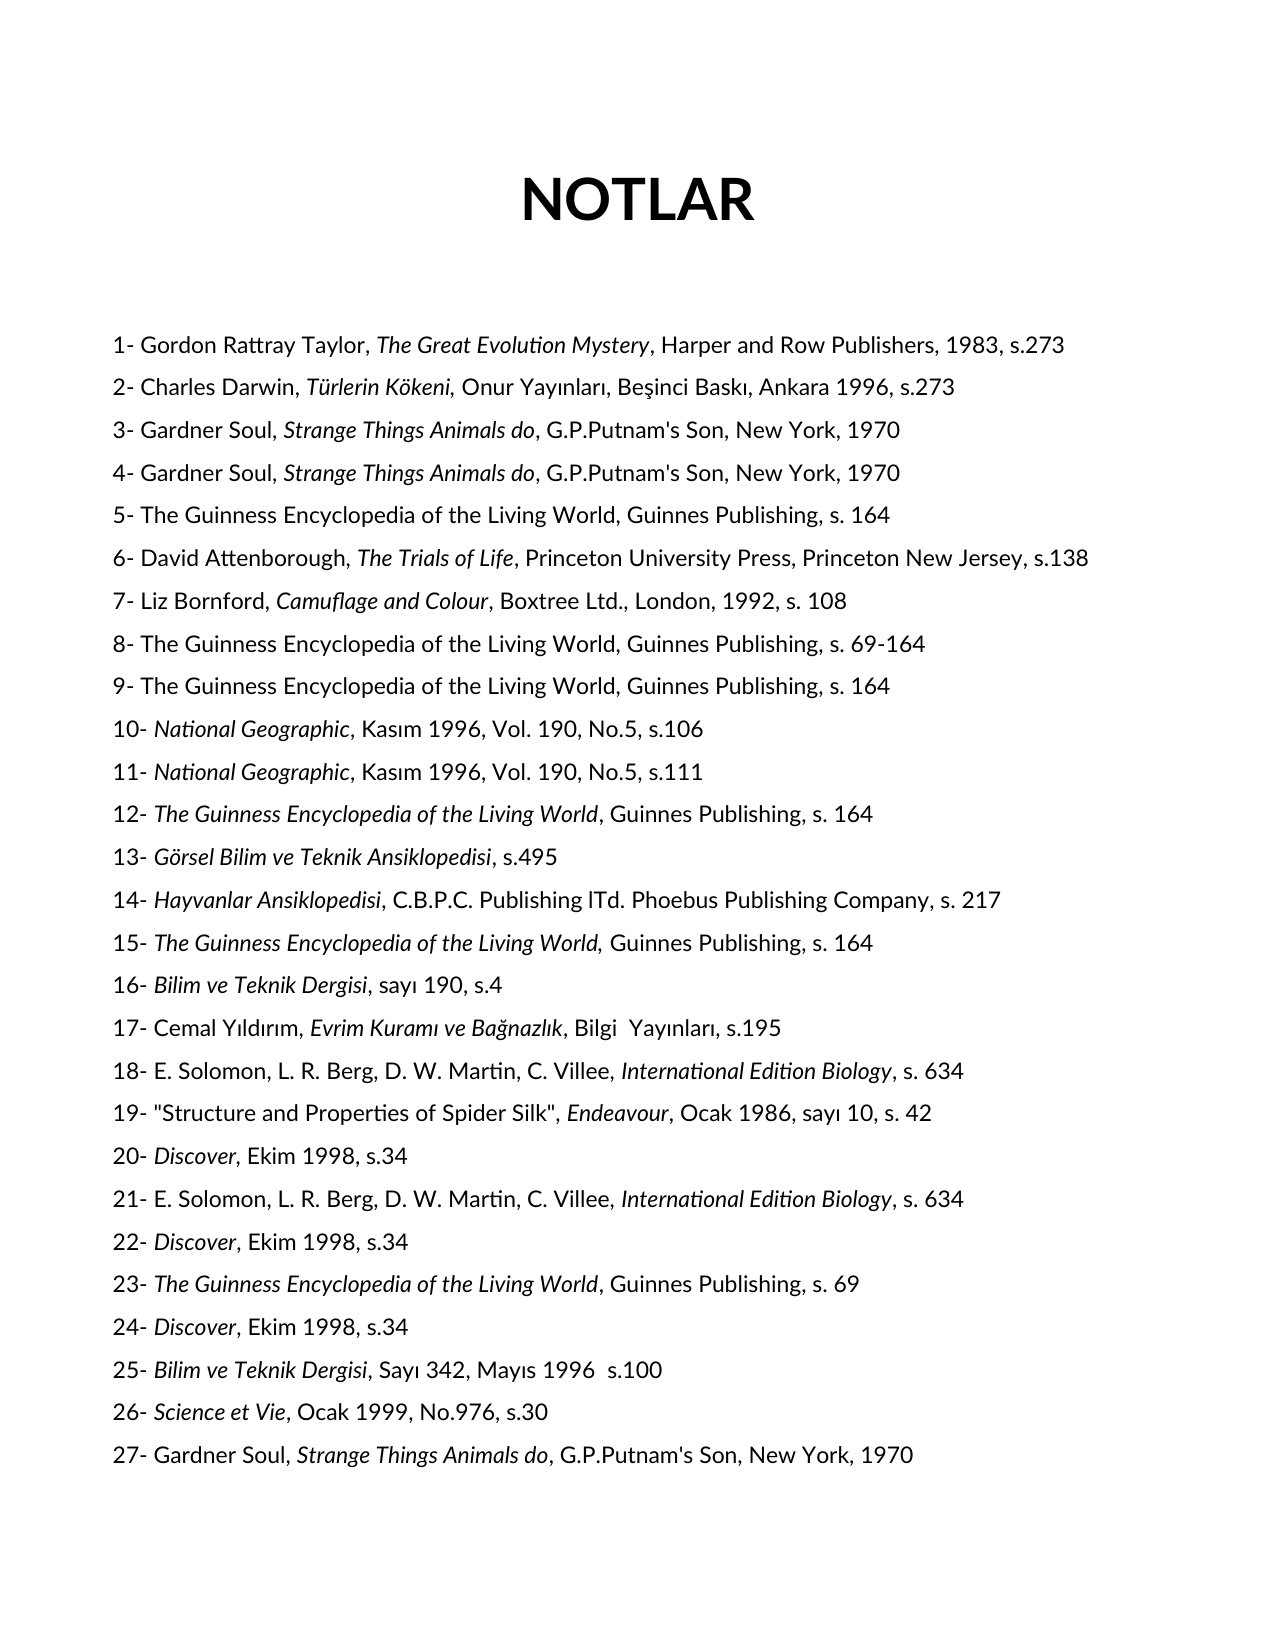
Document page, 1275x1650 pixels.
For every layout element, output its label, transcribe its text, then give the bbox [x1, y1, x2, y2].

text 16- Bilim ve Teknik Dergisi, sayı 190, s.4 [75, 971, 1200, 998]
text 23- The Guinness Encyclopedia of the Living World, Guinnes Publishing, s. 69 [75, 1270, 1200, 1297]
text 4- Gardner Soul, Strange Things Animals do, G.P.Putnam's Son, New York, 1970 [75, 458, 1200, 486]
text 26- Science et Vie, Ocak 1999, No.976, s.30 [75, 1398, 1200, 1426]
text 14- Hayvanlar Ansiklopedisi, C.B.P.C. Publishing lTd. Phoebus Publishing Company, s. 217 [75, 886, 1200, 913]
text 2- Charles Darwin, Türlerin Kökeni, Onur Yayınları, Beşinci Baskı, Ankara 1996, s.273 [75, 373, 1200, 401]
text 19- "Structure and Properties of Spider Silk", Endeavour, Ocak 1986, sayı 10, s. 42 [75, 1099, 1200, 1127]
text 10- National Geographic, Kasım 1996, Vol. 190, No.5, s.106 [75, 715, 1200, 742]
text 18- E. Solomon, L. R. Berg, D. W. Martin, C. Villee, International Edition Biology, s. 634 [75, 1056, 1200, 1084]
text 12- The Guinness Encyclopedia of the Living World, Guinnes Publishing, s. 164 [75, 800, 1200, 828]
text 15- The Guinness Encyclopedia of the Living World, Guinnes Publishing, s. 164 [75, 928, 1200, 956]
text 1- Gordon Rattray Taylor, The Great Evolution Mystery, Harper and Row Publishers, 1983, s.273 [75, 330, 1200, 358]
text 22- Discover, Ekim 1998, s.34 [75, 1227, 1200, 1255]
text 9- The Guinness Encyclopedia of the Living World, Guinnes Publishing, s. 164 [75, 672, 1200, 699]
text 5- The Guinness Encyclopedia of the Living World, Guinnes Publishing, s. 164 [75, 501, 1200, 529]
text 17- Cemal Yıldırım, Evrim Kuramı ve Bağnazlık, Bilgi Yayınları, s.195 [75, 1014, 1200, 1041]
text 3- Gardner Soul, Strange Things Animals do, G.P.Putnam's Son, New York, 1970 [75, 416, 1200, 443]
text 24- Discover, Ekim 1998, s.34 [75, 1313, 1200, 1340]
text 7- Liz Bornford, Camuflage and Colour, Boxtree Ltd., London, 1992, s. 108 [75, 587, 1200, 614]
text 20- Discover, Ekim 1998, s.34 [75, 1142, 1200, 1169]
text 13- Görsel Bilim ve Teknik Ansiklopedisi, s.495 [75, 843, 1200, 870]
text 6- David Attenborough, The Trials of Life, Princeton University Press, Princeton New Jersey, s.138 [75, 544, 1200, 571]
text 27- Gardner Soul, Strange Things Animals do, G.P.Putnam's Son, New York, 1970 [75, 1441, 1200, 1468]
text 11- National Geographic, Kasım 1996, Vol. 190, No.5, s.111 [75, 757, 1200, 785]
text 25- Bilim ve Teknik Dergisi, Sayı 342, Mayıs 1996 s.100 [75, 1355, 1200, 1383]
text 8- The Guinness Encyclopedia of the Living World, Guinnes Publishing, s. 69-164 [75, 629, 1200, 657]
text 21- E. Solomon, L. R. Berg, D. W. Martin, C. Villee, International Edition Biology, s. 634 [75, 1184, 1200, 1212]
subtitle NOTLAR [75, 162, 1200, 232]
